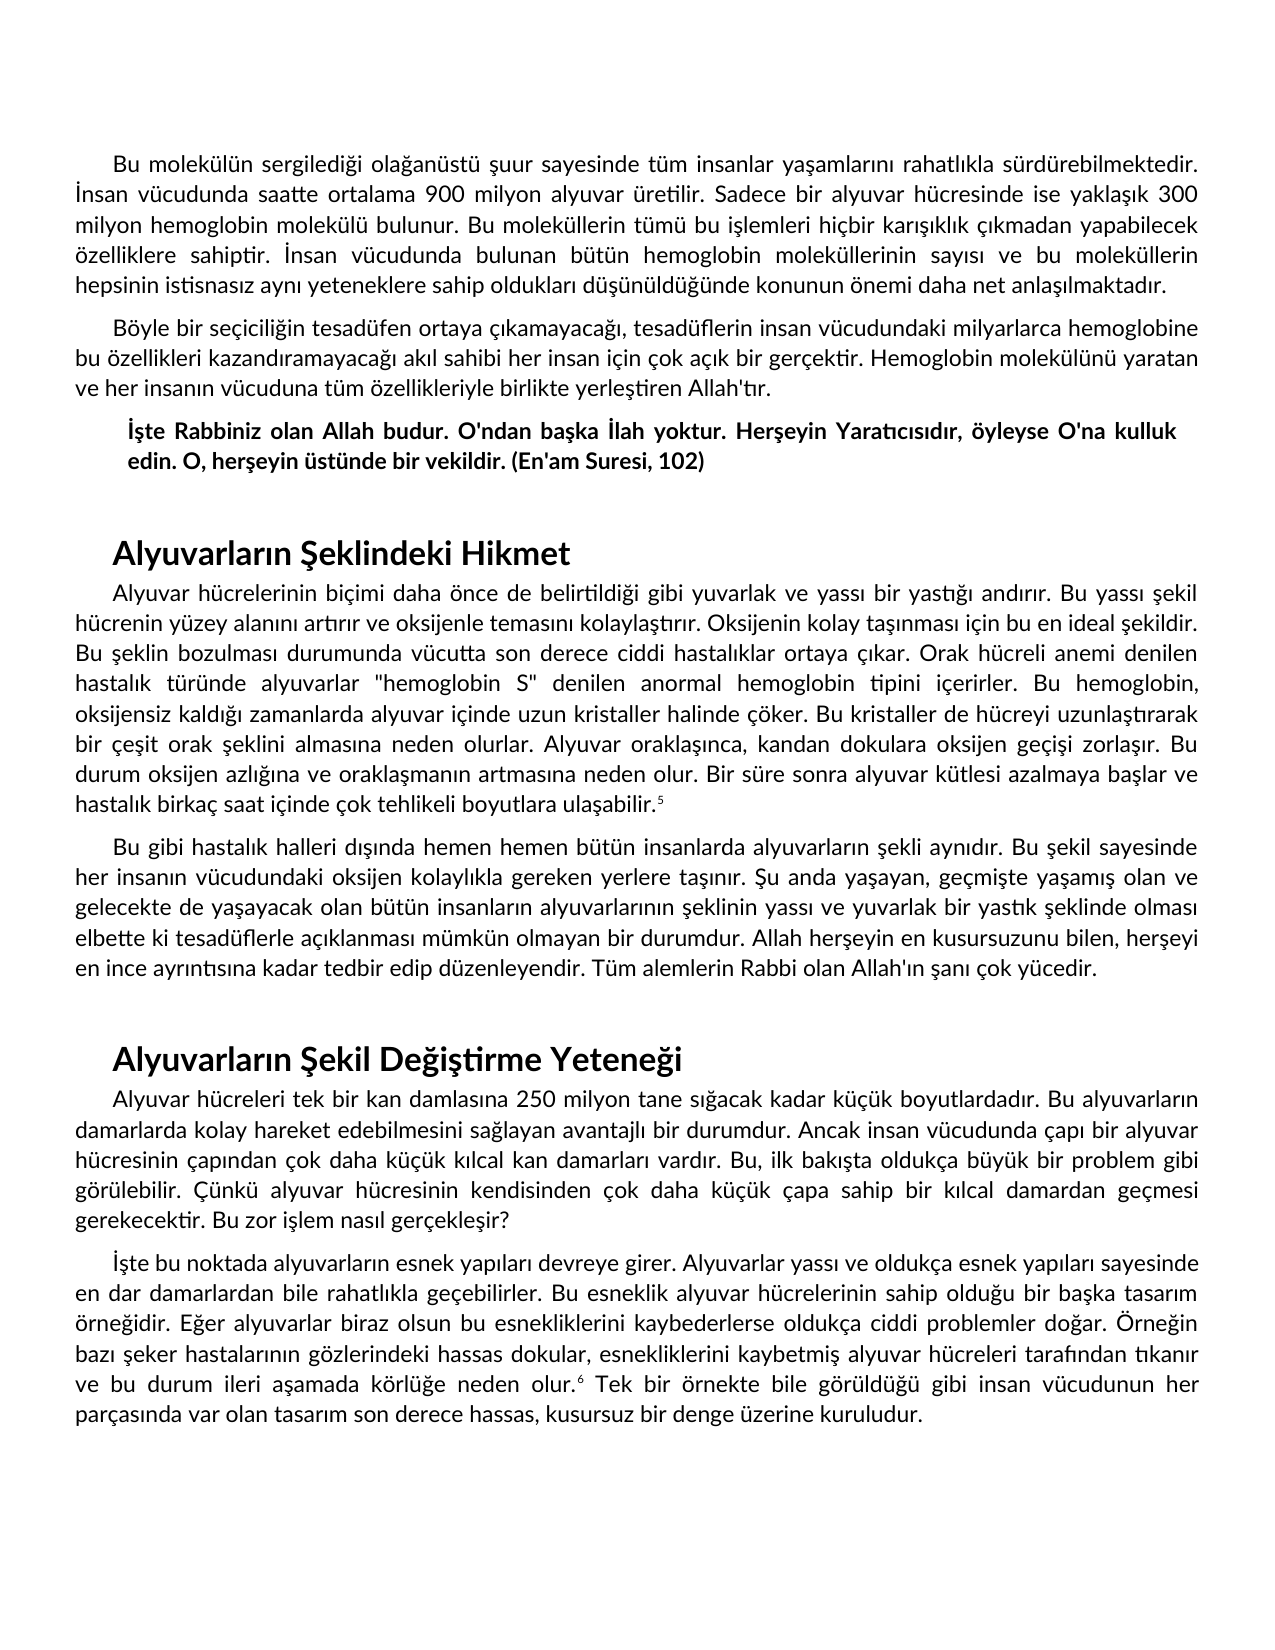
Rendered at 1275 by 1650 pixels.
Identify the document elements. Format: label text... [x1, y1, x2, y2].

text İşte Rabbiniz olan Allah budur. O'ndan başka İlah yoktur. Herşeyin Yaratıcısıdır, öyleyse O'na kulluk edin. O, herşeyin üstünde bir vekildir. (En'am Suresi, 102) [127, 417, 1177, 474]
text Alyuvar hücrelerinin biçimi daha önce de belirtildiği gibi yuvarlak ve yassı bir yastığı andırır. Bu yassı şekil hücrenin yüzey alanını artırır ve oksijenle temasını kolaylaştırır. Oksijenin kolay taşınması için bu en ideal şekildir. Bu şeklin bozulması durumunda vücutta son derece ciddi hastalıklar ortaya çıkar. Orak hücreli anemi denilen hastalık türünde alyuvarlar "hemoglobin S" denilen anormal hemoglobin tipini içerirler. Bu hemoglobin, oksijensiz kaldığı zamanlarda alyuvar içinde uzun kristaller halinde çöker. Bu kristaller de hücreyi uzunlaştırarak bir çeşit orak şeklini almasına neden olurlar. Alyuvar oraklaşınca, kandan dokulara oksijen geçişi zorlaşır. Bu durum oksijen azlığına ve oraklaşmanın artmasına neden olur. Bir süre sonra alyuvar kütlesi azalmaya başlar ve hastalık birkaç saat içinde çok tehlikeli boyutlara ulaşabilir.5 [75, 578, 1200, 817]
text Bu gibi hastalık halleri dışında hemen hemen bütün insanlarda alyuvarların şekli aynıdır. Bu şekil sayesinde her insanın vücudundaki oksijen kolaylıkla gereken yerlere taşınır. Şu anda yaşayan, geçmişte yaşamış olan ve gelecekte de yaşayacak olan bütün insanların alyuvarlarının şeklinin yassı ve yuvarlak bir yastık şeklinde olması elbette ki tesadüflerle açıklanması mümkün olmayan bir durumdur. Allah herşeyin en kusursuzunu bilen, herşeyi en ince ayrıntısına kadar tedbir edip düzenleyendir. Tüm alemlerin Rabbi olan Allah'ın şanı çok yücedir. [75, 833, 1200, 981]
subtitle Alyuvarların Şekil Değiştirme Yeteneği [112, 1039, 1200, 1079]
text İşte bu noktada alyuvarların esnek yapıları devreye girer. Alyuvarlar yassı ve oldukça esnek yapıları sayesinde en dar damarlardan bile rahatlıkla geçebilirler. Bu esneklik alyuvar hücrelerinin sahip olduğu bir başka tasarım örneğidir. Eğer alyuvarlar biraz olsun bu esnekliklerini kaybederlerse oldukça ciddi problemler doğar. Örneğin bazı şeker hastalarının gözlerindeki hassas dokular, esnekliklerini kaybetmiş alyuvar hücreleri tarafından tıkanır ve bu durum ileri aşamada körlüğe neden olur.6 Tek bir örnekte bile görüldüğü gibi insan vücudunun her parçasında var olan tasarım son derece hassas, kusursuz bir denge üzerine kuruludur. [75, 1249, 1200, 1427]
subtitle Alyuvarların Şeklindeki Hikmet [112, 532, 1200, 572]
text Böyle bir seçiciliğin tesadüfen ortaya çıkamayacağı, tesadüflerin insan vücudundaki milyarlarca hemoglobine bu özellikleri kazandıramayacağı akıl sahibi her insan için çok açık bir gerçektir. Hemoglobin molekülünü yaratan ve her insanın vücuduna tüm özellikleriyle birlikte yerleştiren Allah'tır. [75, 313, 1200, 401]
text Bu molekülün sergilediği olağanüstü şuur sayesinde tüm insanlar yaşamlarını rahatlıkla sürdürebilmektedir. İnsan vücudunda saatte ortalama 900 milyon alyuvar üretilir. Sadece bir alyuvar hücresinde ise yaklaşık 300 milyon hemoglobin molekülü bulunur. Bu moleküllerin tümü bu işlemleri hiçbir karışıklık çıkmadan yapabilecek özelliklere sahiptir. İnsan vücudunda bulunan bütün hemoglobin moleküllerinin sayısı ve bu moleküllerin hepsinin istisnasız aynı yeteneklere sahip oldukları düşünüldüğünde konunun önemi daha net anlaşılmaktadır. [75, 150, 1200, 298]
text Alyuvar hücreleri tek bir kan damlasına 250 milyon tane sığacak kadar küçük boyutlardadır. Bu alyuvarların damarlarda kolay hareket edebilmesini sağlayan avantajlı bir durumdur. Ancak insan vücudunda çapı bir alyuvar hücresinin çapından çok daha küçük kılcal kan damarları vardır. Bu, ilk bakışta oldukça büyük bir problem gibi görülebilir. Çünkü alyuvar hücresinin kendisinden çok daha küçük çapa sahip bir kılcal damardan geçmesi gerekecektir. Bu zor işlem nasıl gerçekleşir? [75, 1085, 1200, 1233]
